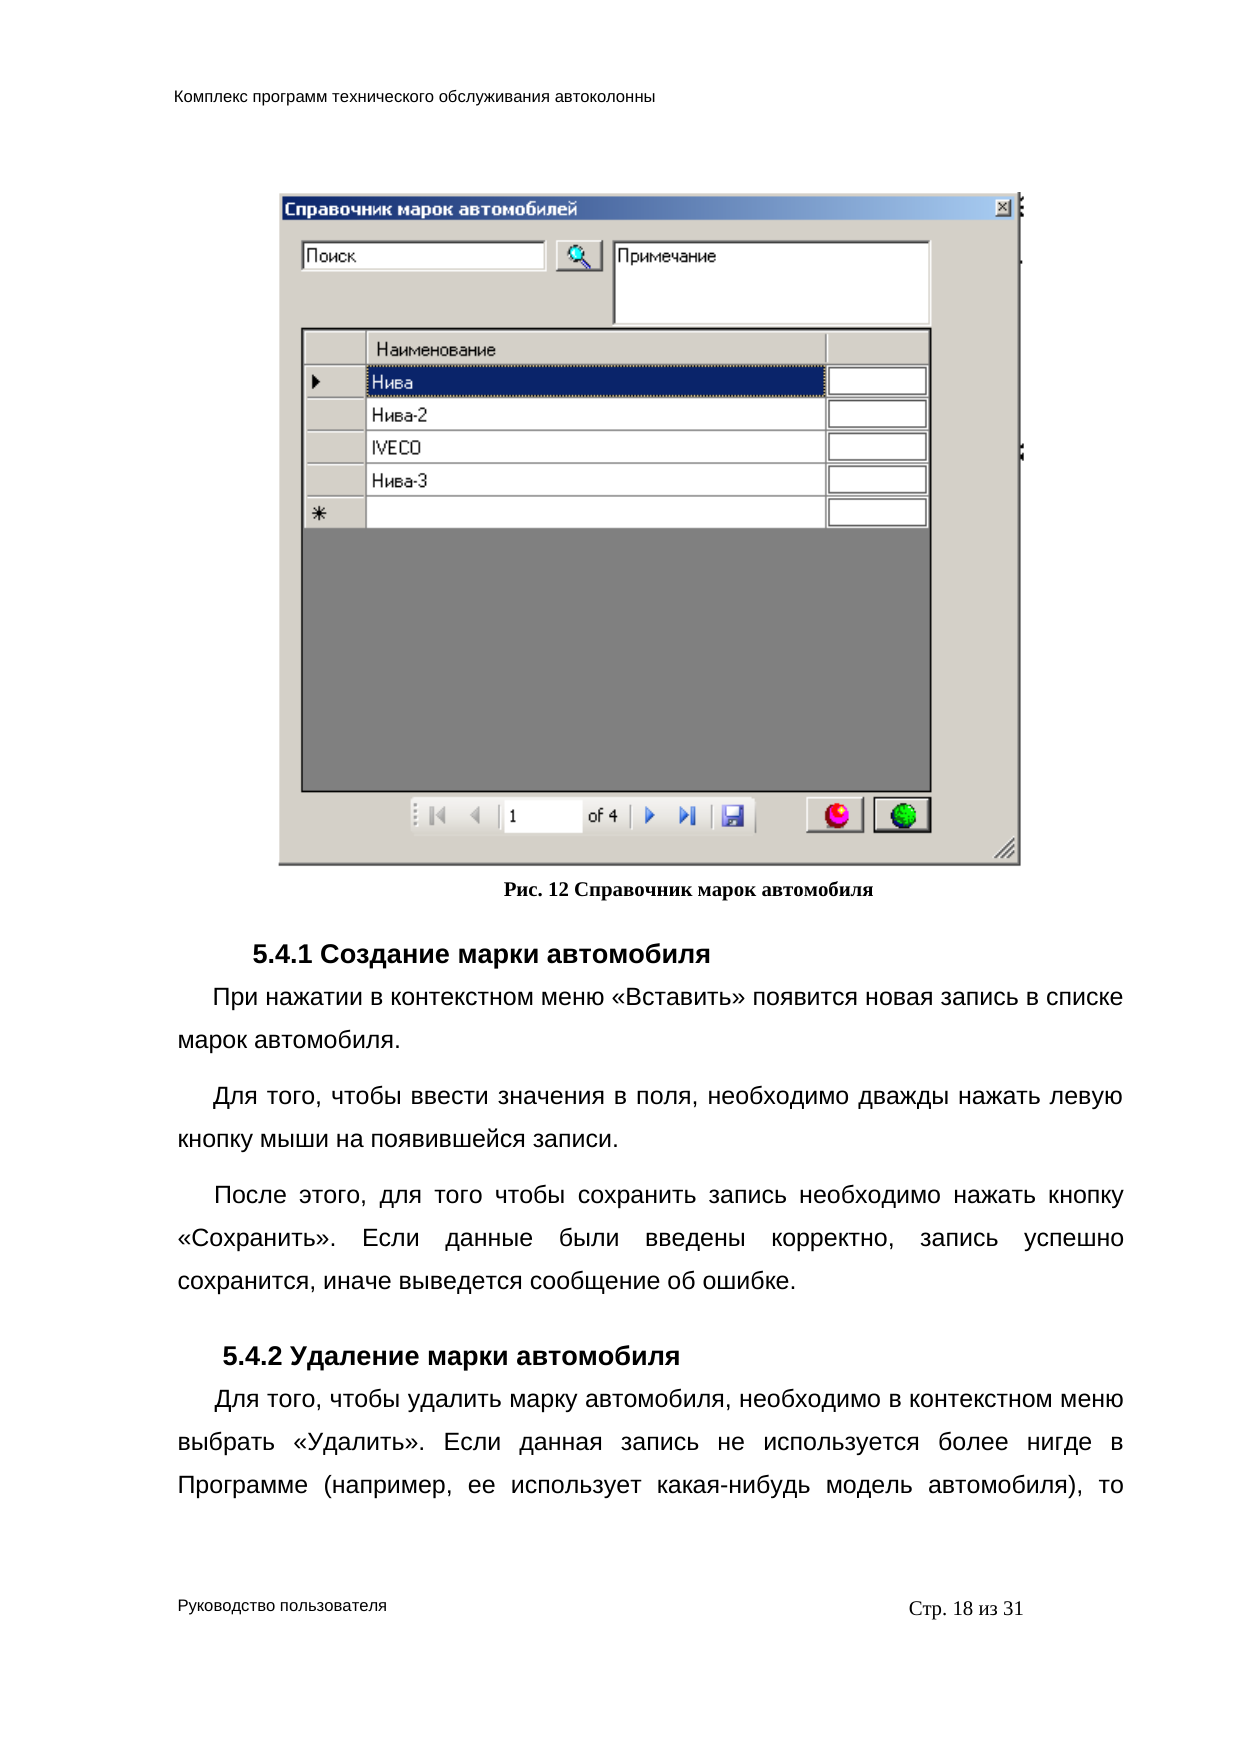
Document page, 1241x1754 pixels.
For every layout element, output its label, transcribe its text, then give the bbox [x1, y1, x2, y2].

subtitle 5.4.1 Создание марки автомобиля [215, 938, 1125, 969]
list После этого, для того чтобы сохранить запись необходимо нажать кнопку «Сохранить». Если данные были введены корректно, запись успешно сохранится, иначе выведется сообщение об ошибке. [140, 1179, 1125, 1294]
list При нажатии в контекстном меню «Вставить» появится новая запись в списке марок автомобиля. [140, 982, 1125, 1054]
subtitle 5.4.2 Удаление марки автомобиля [177, 1340, 1125, 1371]
list Для того, чтобы ввести значения в поля, необходимо дважды нажать левую кнопку мыши на появившейся записи. [140, 1081, 1125, 1153]
list Для того, чтобы удалить марку автомобиля, необходимо в контекстном меню выбрать «Удалить». Если данная запись не используется более нигде в Программе (например, ее использует какая-нибудь модель автомобиля), то [140, 1384, 1125, 1499]
picture [278, 192, 1024, 877]
list Рис. 12 Справочник марок автомобиля [215, 192, 1125, 901]
